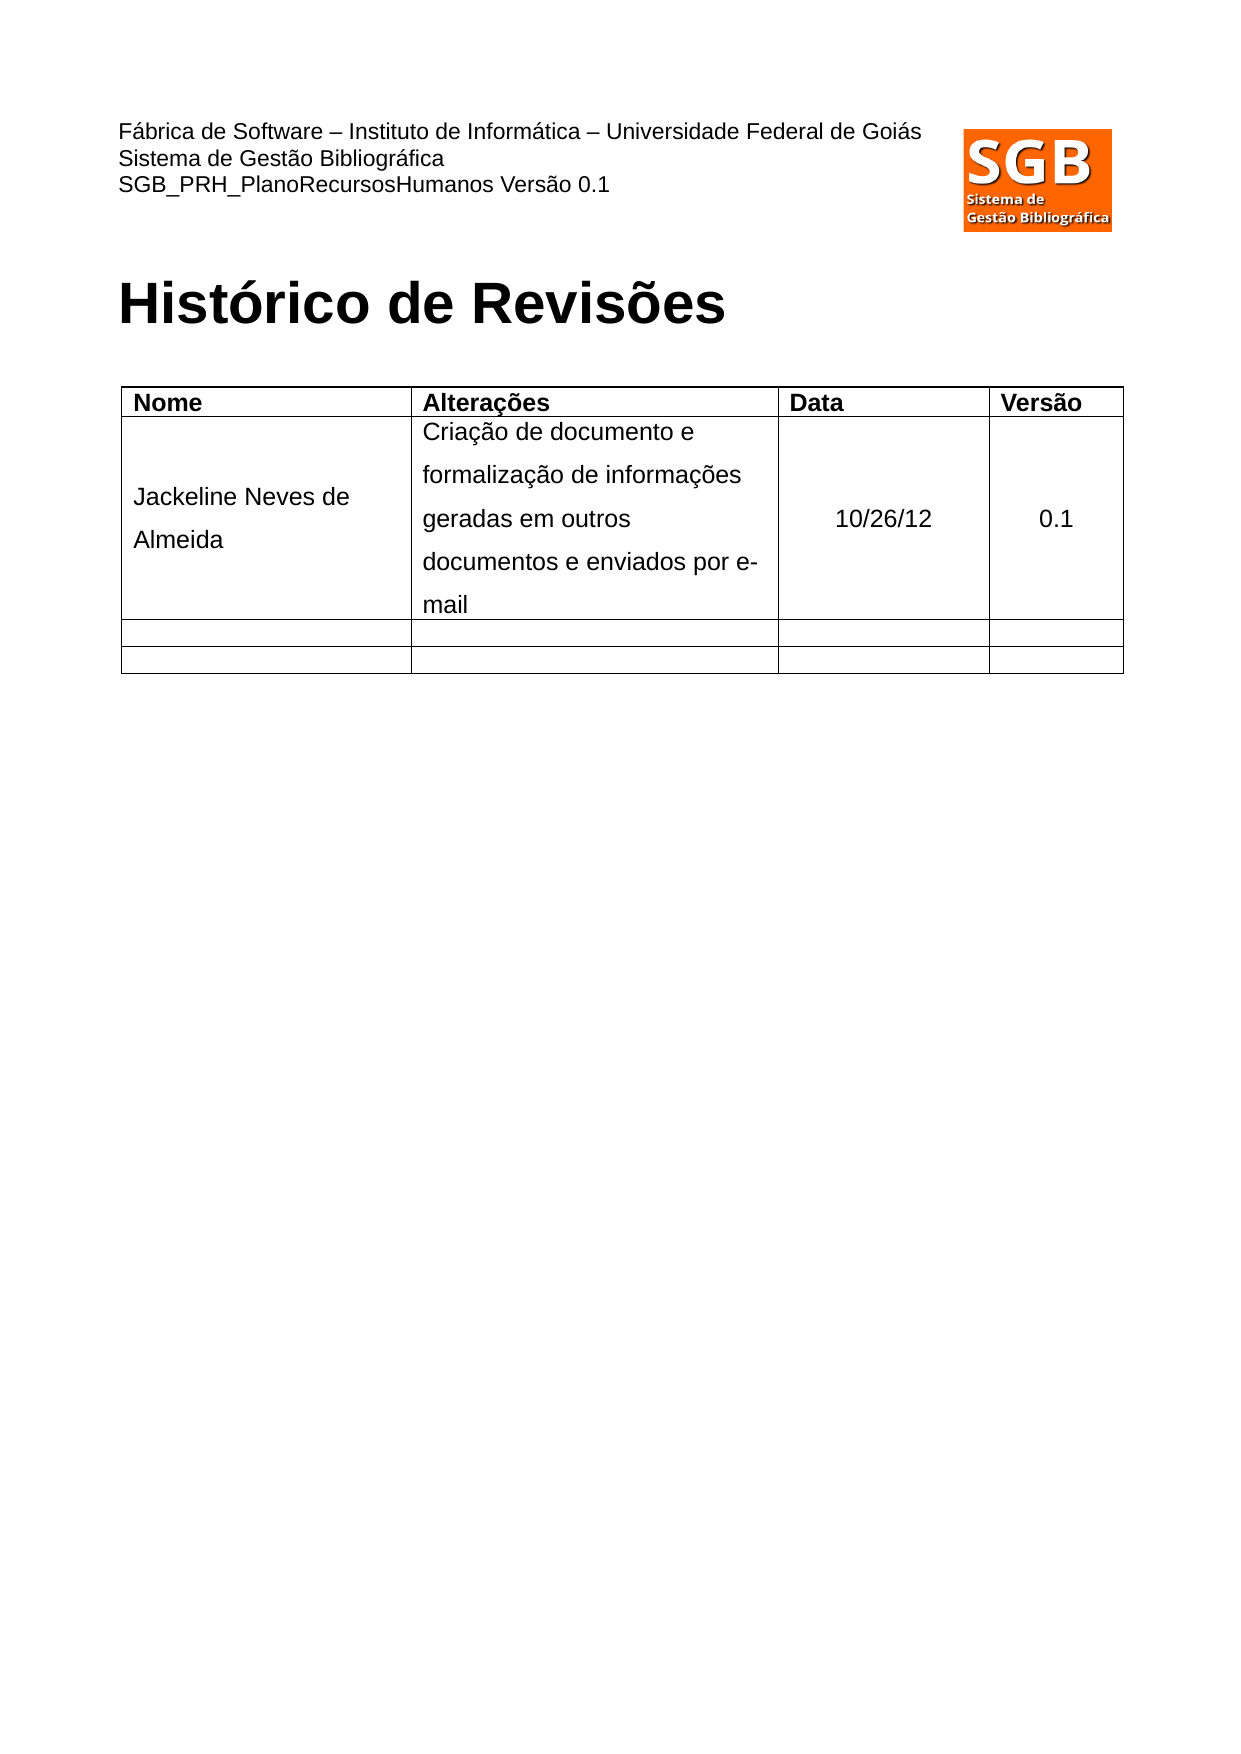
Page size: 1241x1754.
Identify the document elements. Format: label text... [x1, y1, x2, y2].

table_cell [122, 647, 411, 673]
table_cell Criação de documento e formalização de informações geradas em outros documentos e enviados por e-mail [412, 417, 778, 618]
table_cell [990, 647, 1123, 673]
table_cell [412, 647, 778, 673]
table_cell [412, 620, 778, 646]
table_cell [122, 620, 411, 646]
table_cell Jackeline Neves de Almeida [122, 417, 411, 618]
table_cell [779, 647, 989, 673]
picture [963, 129, 1112, 232]
text Histórico de Revisões [118, 269, 1122, 336]
table_cell 0.1 [990, 417, 1123, 618]
table_header Data [779, 388, 989, 416]
table_header Versão [990, 388, 1123, 416]
table_cell [779, 620, 989, 646]
table_cell [990, 620, 1123, 646]
table_header Nome [122, 388, 411, 416]
table_header Alterações [412, 388, 778, 416]
table_cell 26/10/12 [779, 417, 989, 618]
